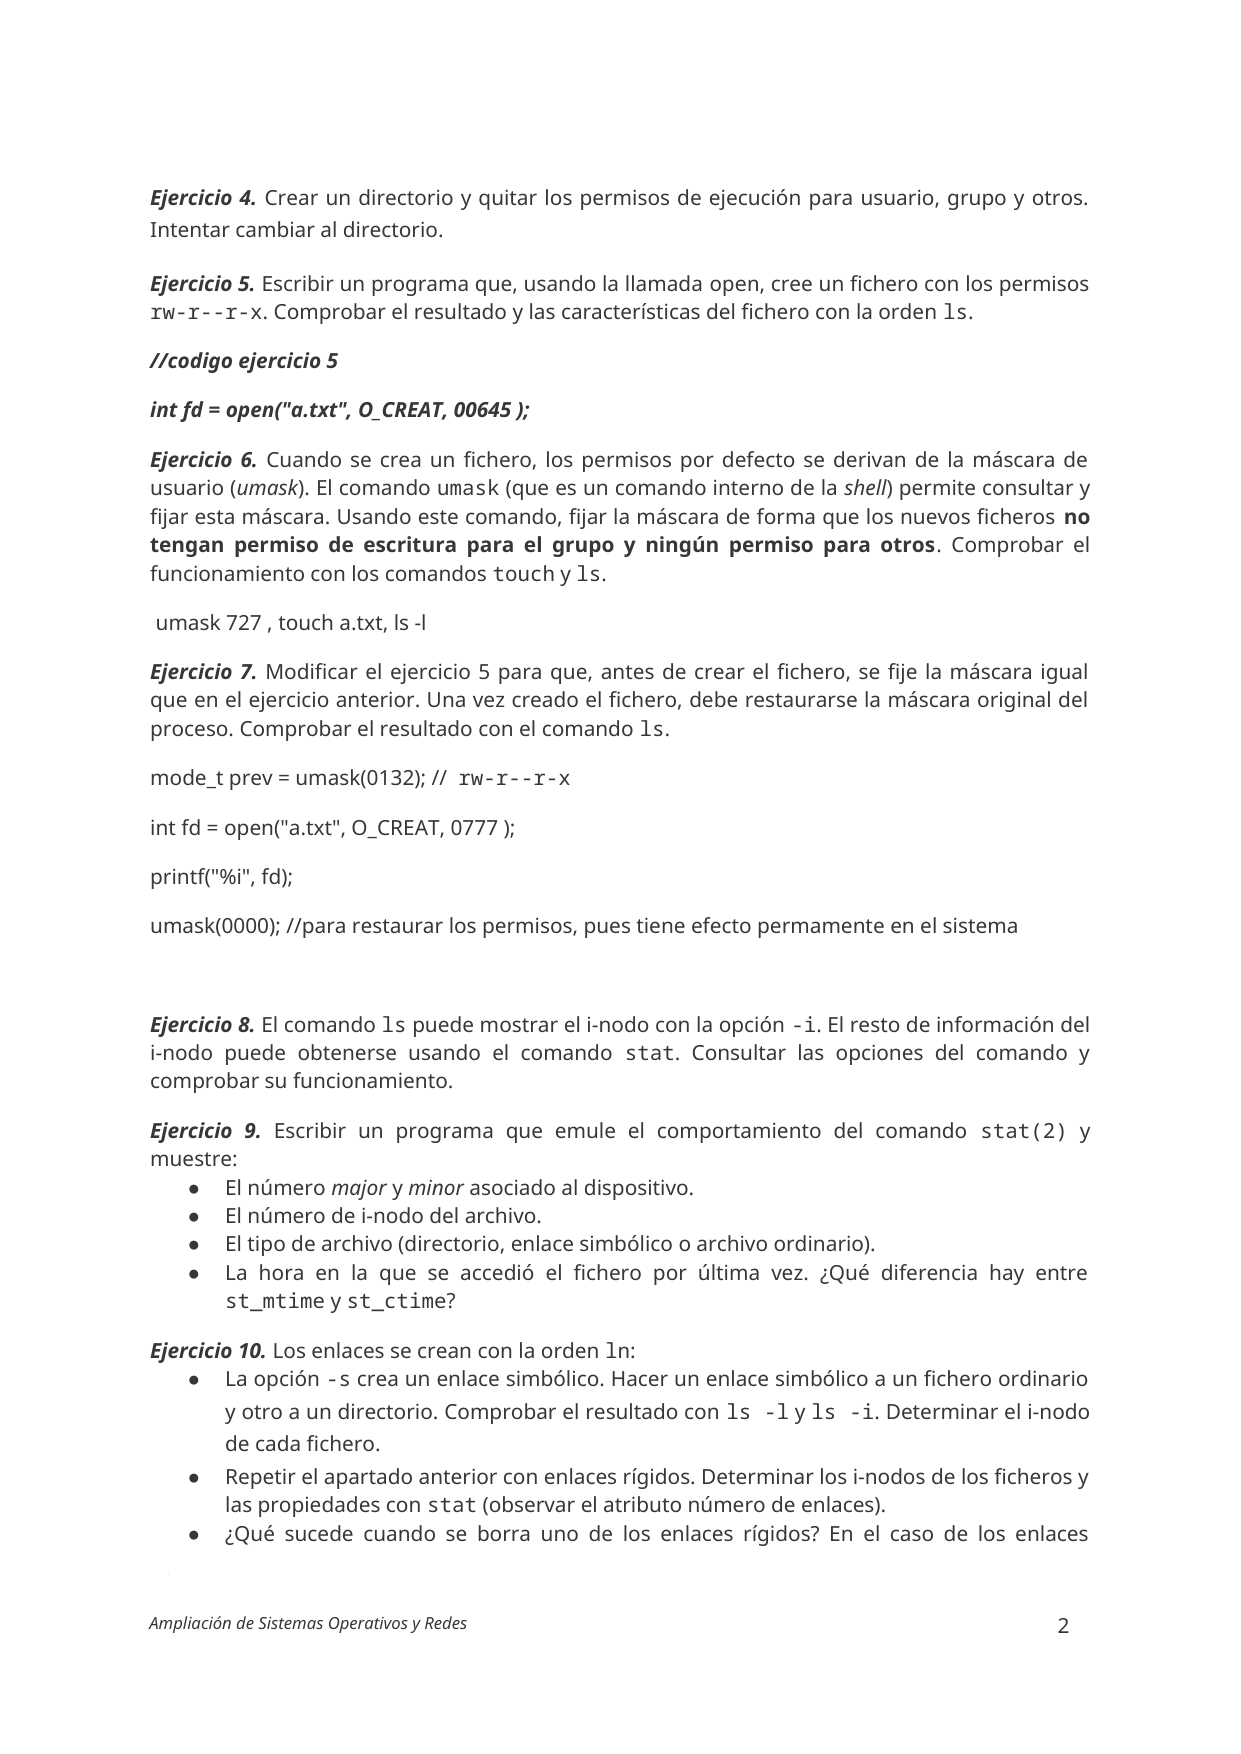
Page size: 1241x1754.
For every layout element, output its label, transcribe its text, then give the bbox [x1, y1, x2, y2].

text umask(0000); //para restaurar los permisos, pues tiene efecto permamente en el sistema [150, 911, 1090, 939]
text int fd = open("a.txt", O_CREAT, 00645 ); [150, 396, 1090, 424]
list El número de i-nodo del archivo. [187, 1201, 1090, 1229]
text //codigo ejercicio 5 [150, 346, 1090, 375]
text Ejercicio 10. Los enlaces se crean con la orden ln: [150, 1336, 1090, 1364]
text umask 727 , touch a.txt, ls -l [150, 608, 1090, 636]
text Ejercicio 8. El comando ls puede mostrar el i-nodo con la opción -i. El resto de información del i-nodo puede obtenerse usando el comando stat. Consultar las opciones del comando y comprobar su funcionamiento. [150, 1010, 1090, 1095]
text Ejercicio 7. Modificar el ejercicio 5 para que, antes de crear el fichero, se fije la máscara igual que en el ejercicio anterior. Una vez creado el fichero, debe restaurarse la máscara original del proceso. Comprobar el resultado con el comando ls. [150, 657, 1090, 742]
text Ejercicio 9. Escribir un programa que emule el comportamiento del comando stat(2) y muestre: [150, 1116, 1090, 1173]
list Repetir el apartado anterior con enlaces rígidos. Determinar los i-nodos de los ficheros y las propiedades con stat (observar el atributo número de enlaces). [187, 1462, 1090, 1519]
list El número major y minor asociado al dispositivo. [187, 1173, 1090, 1201]
list ¿Qué sucede cuando se borra uno de los enlaces rígidos? En el caso de los enlaces [187, 1519, 1090, 1547]
text Ejercicio 4. Crear un directorio y quitar los permisos de ejecución para usuario, grupo y otros. Intentar cambiar al directorio. [150, 183, 1090, 244]
text printf("%i", fd); [150, 862, 1090, 890]
text mode_t prev = umask(0132); // rw-r--r-x [150, 763, 1090, 792]
list El tipo de archivo (directorio, enlace simbólico o archivo ordinario). [187, 1229, 1090, 1258]
text Ejercicio 6. Cuando se crea un fichero, los permisos por defecto se derivan de la máscara de usuario (umask). El comando umask (que es un comando interno de la shell) permite consultar y fijar esta máscara. Usando este comando, fijar la máscara de forma que los nuevos ficheros no tengan permiso de escritura para el grupo y ningún permiso para otros. Comprobar el funcionamiento con los comandos touch y ls. [150, 445, 1090, 587]
list La opción -s crea un enlace simbólico. Hacer un enlace simbólico a un fichero ordinario y otro a un directorio. Comprobar el resultado con ls -l y ls -i. Determinar el i-nodo de cada fichero. [187, 1364, 1090, 1458]
list La hora en la que se accedió el fichero por última vez. ¿Qué diferencia hay entre st_mtime y st_ctime? [187, 1258, 1090, 1315]
text Ejercicio 5. Escribir un programa que, usando la llamada open, cree un fichero con los permisos rw-r--r-x. Comprobar el resultado y las características del fichero con la orden ls. [150, 269, 1090, 326]
text int fd = open("a.txt", O_CREAT, 0777 ); [150, 813, 1090, 841]
